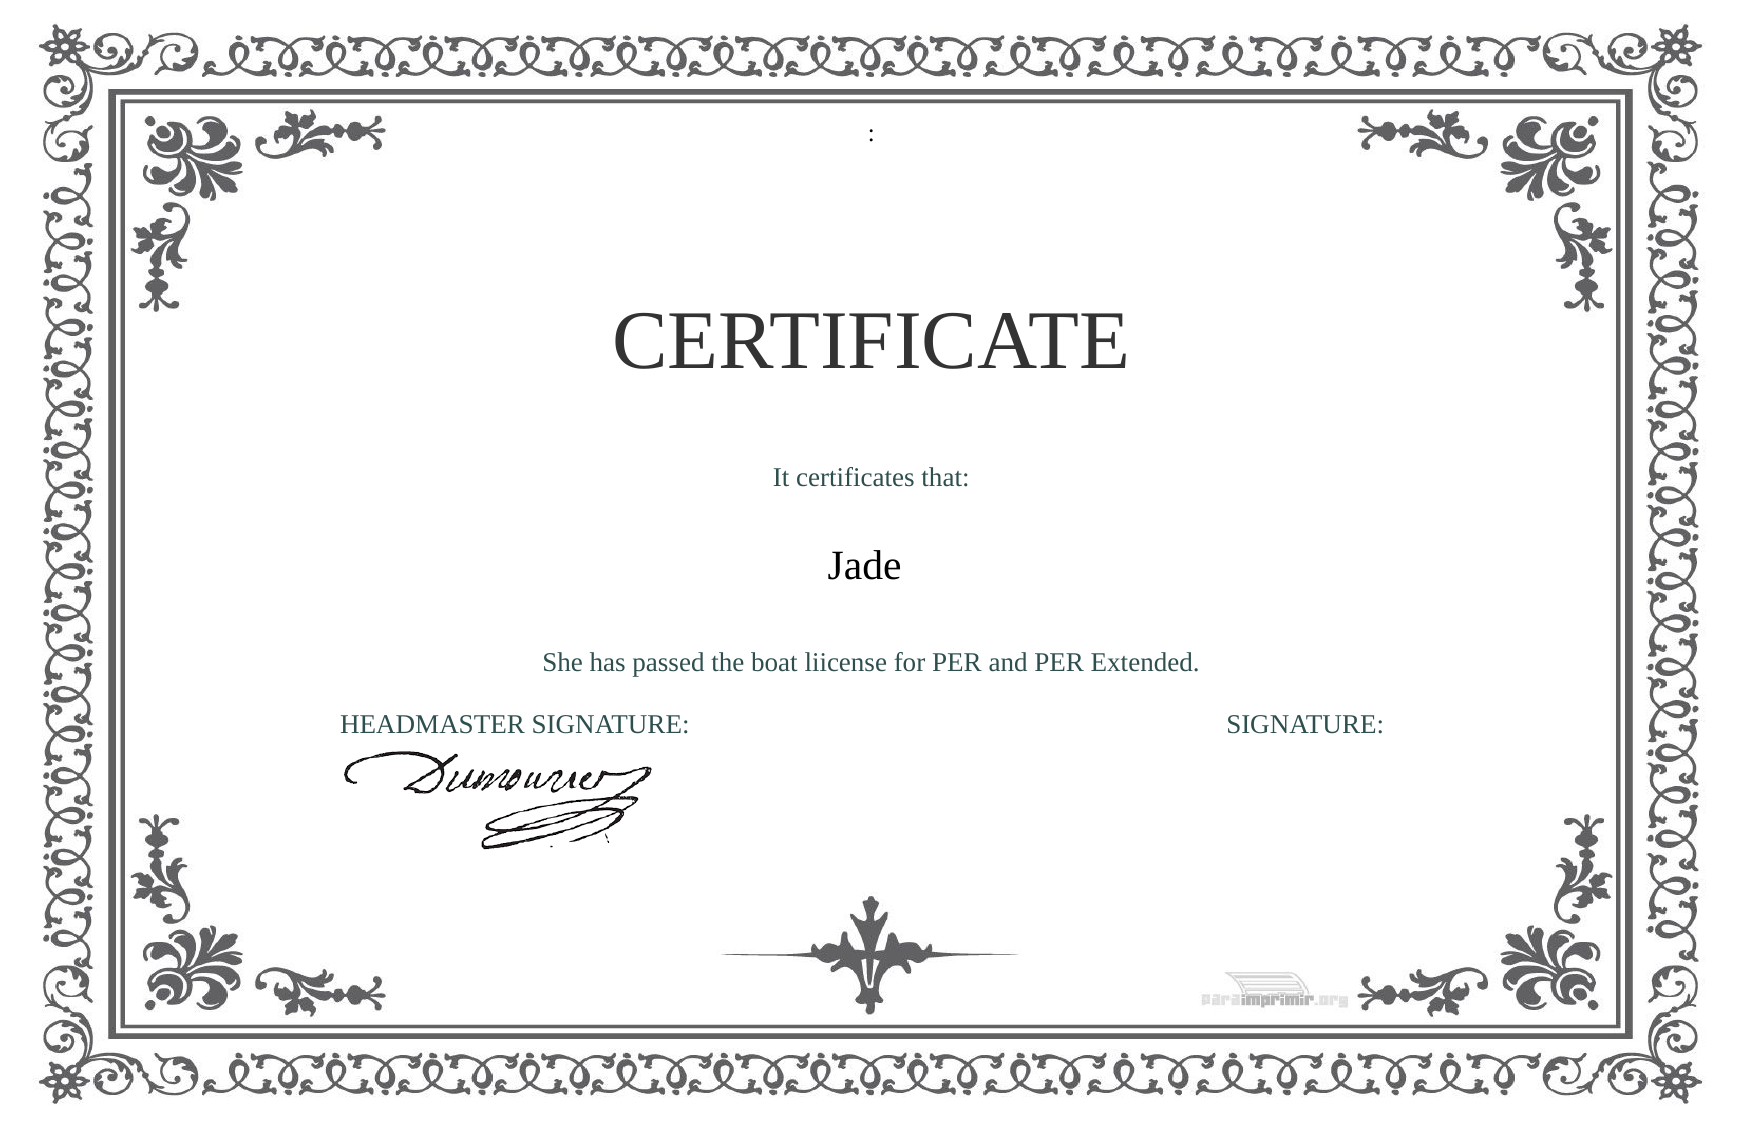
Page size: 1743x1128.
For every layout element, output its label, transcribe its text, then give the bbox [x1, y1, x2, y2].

text It certificates that: [118, 461, 1624, 492]
text : [118, 118, 1624, 147]
text Jade [643, 540, 1086, 588]
text CERTIFICATE [118, 291, 1624, 386]
text HEADMASTER SIGNATURE: SIGNATURE: [118, 708, 1624, 739]
text She has passed the boat liicense for PER and PER Extended. [118, 646, 1624, 677]
picture [0, 0, 1742, 1128]
